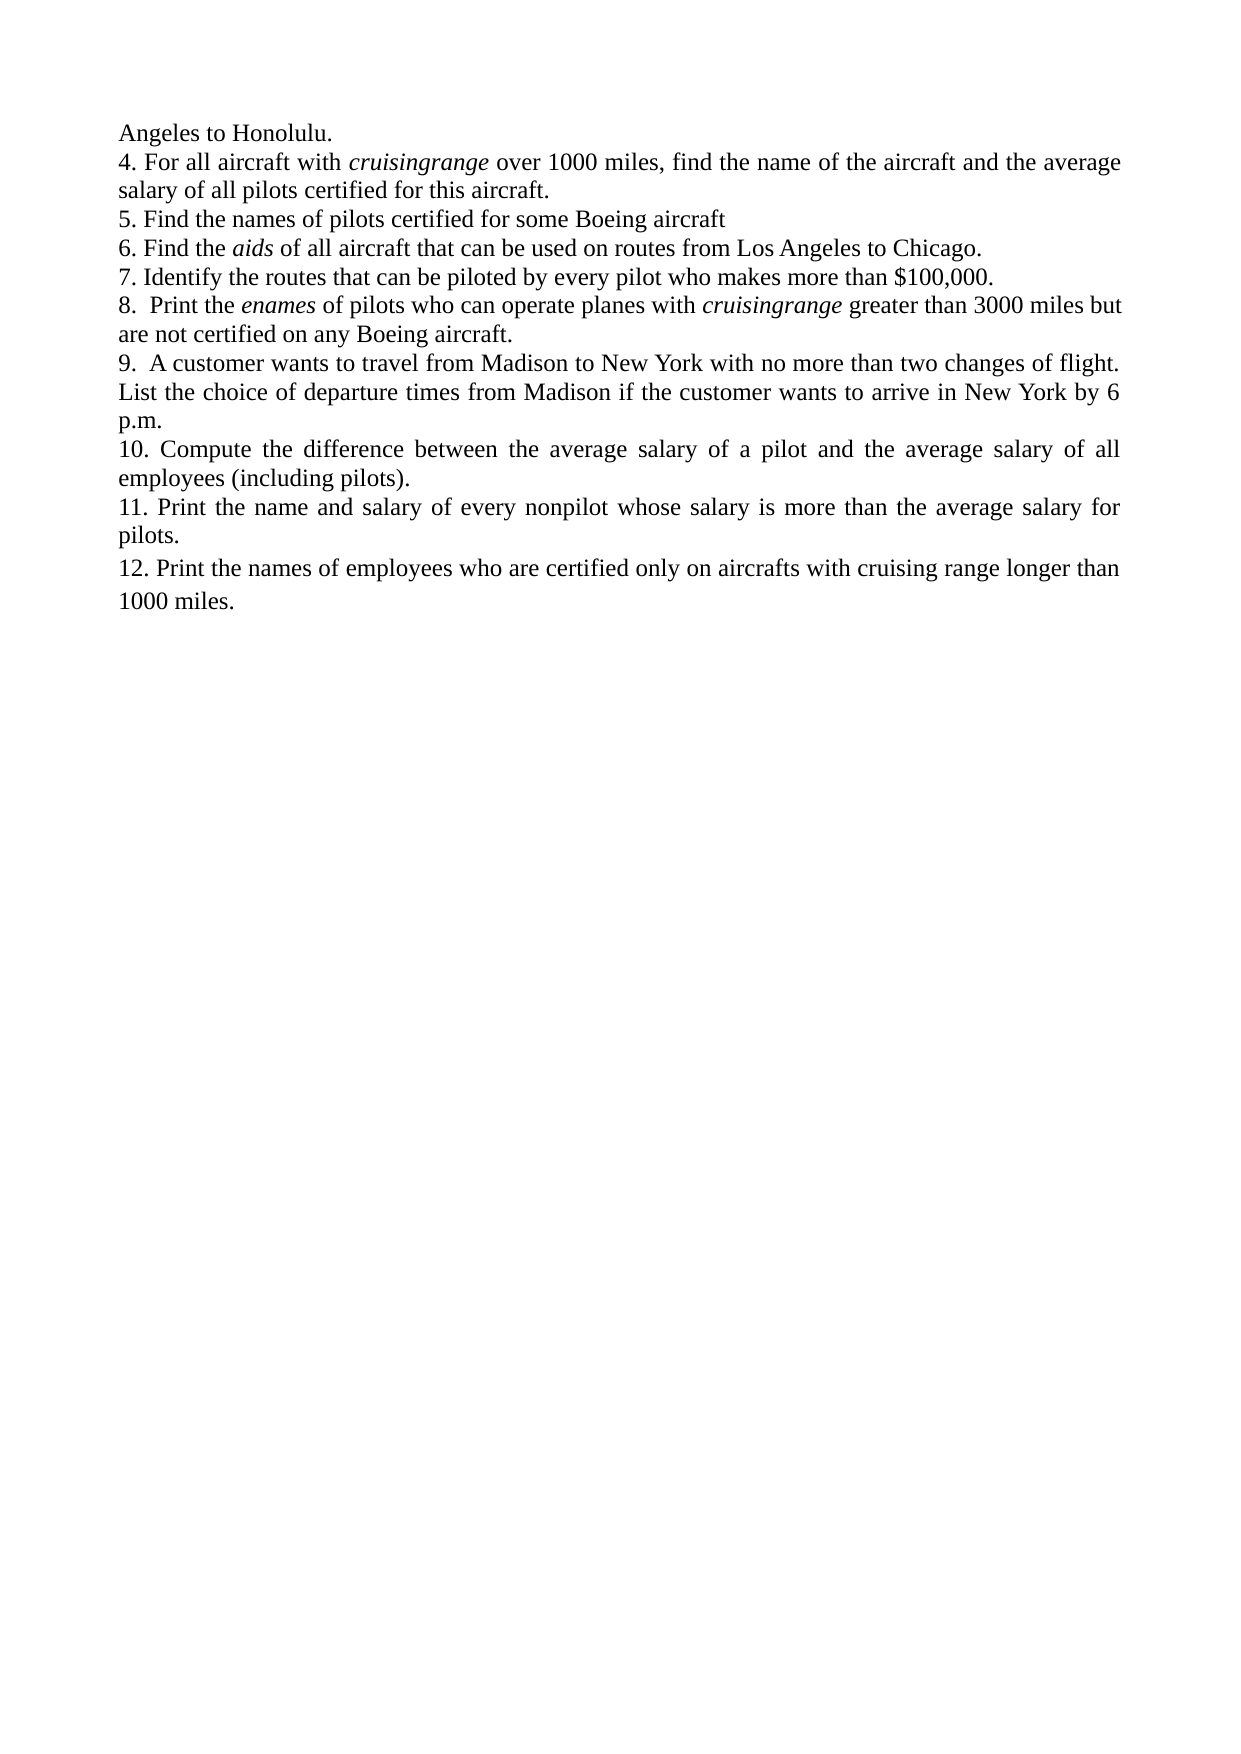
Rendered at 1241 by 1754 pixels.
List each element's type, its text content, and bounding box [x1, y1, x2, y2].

text Angeles to Honolulu. [118, 118, 1122, 147]
text 5. Find the names of pilots certified for some Boeing aircraft [118, 204, 1122, 233]
text 8. Print the enames of pilots who can operate planes with cruisingrange greater than 3000 miles but are not certified on any Boeing aircraft. [118, 291, 1122, 348]
text 12. Print the names of employees who are certified only on aircrafts with cruising range longer than 1000 miles. [118, 549, 1122, 615]
text 7. Identify the routes that can be piloted by every pilot who makes more than $100,000. [118, 262, 1122, 291]
text 4. For all aircraft with cruisingrange over 1000 miles, find the name of the aircraft and the average salary of all pilots certified for this aircraft. [118, 147, 1122, 204]
text 10. Compute the difference between the average salary of a pilot and the average salary of all employees (including pilots). [118, 434, 1122, 492]
text 6. Find the aids of all aircraft that can be used on routes from Los Angeles to Chicago. [118, 233, 1122, 262]
text 9. A customer wants to travel from Madison to New York with no more than two changes of flight. List the choice of departure times from Madison if the customer wants to arrive in New York by 6 p.m. [118, 348, 1122, 434]
text 11. Print the name and salary of every nonpilot whose salary is more than the average salary for pilots. [118, 492, 1122, 549]
